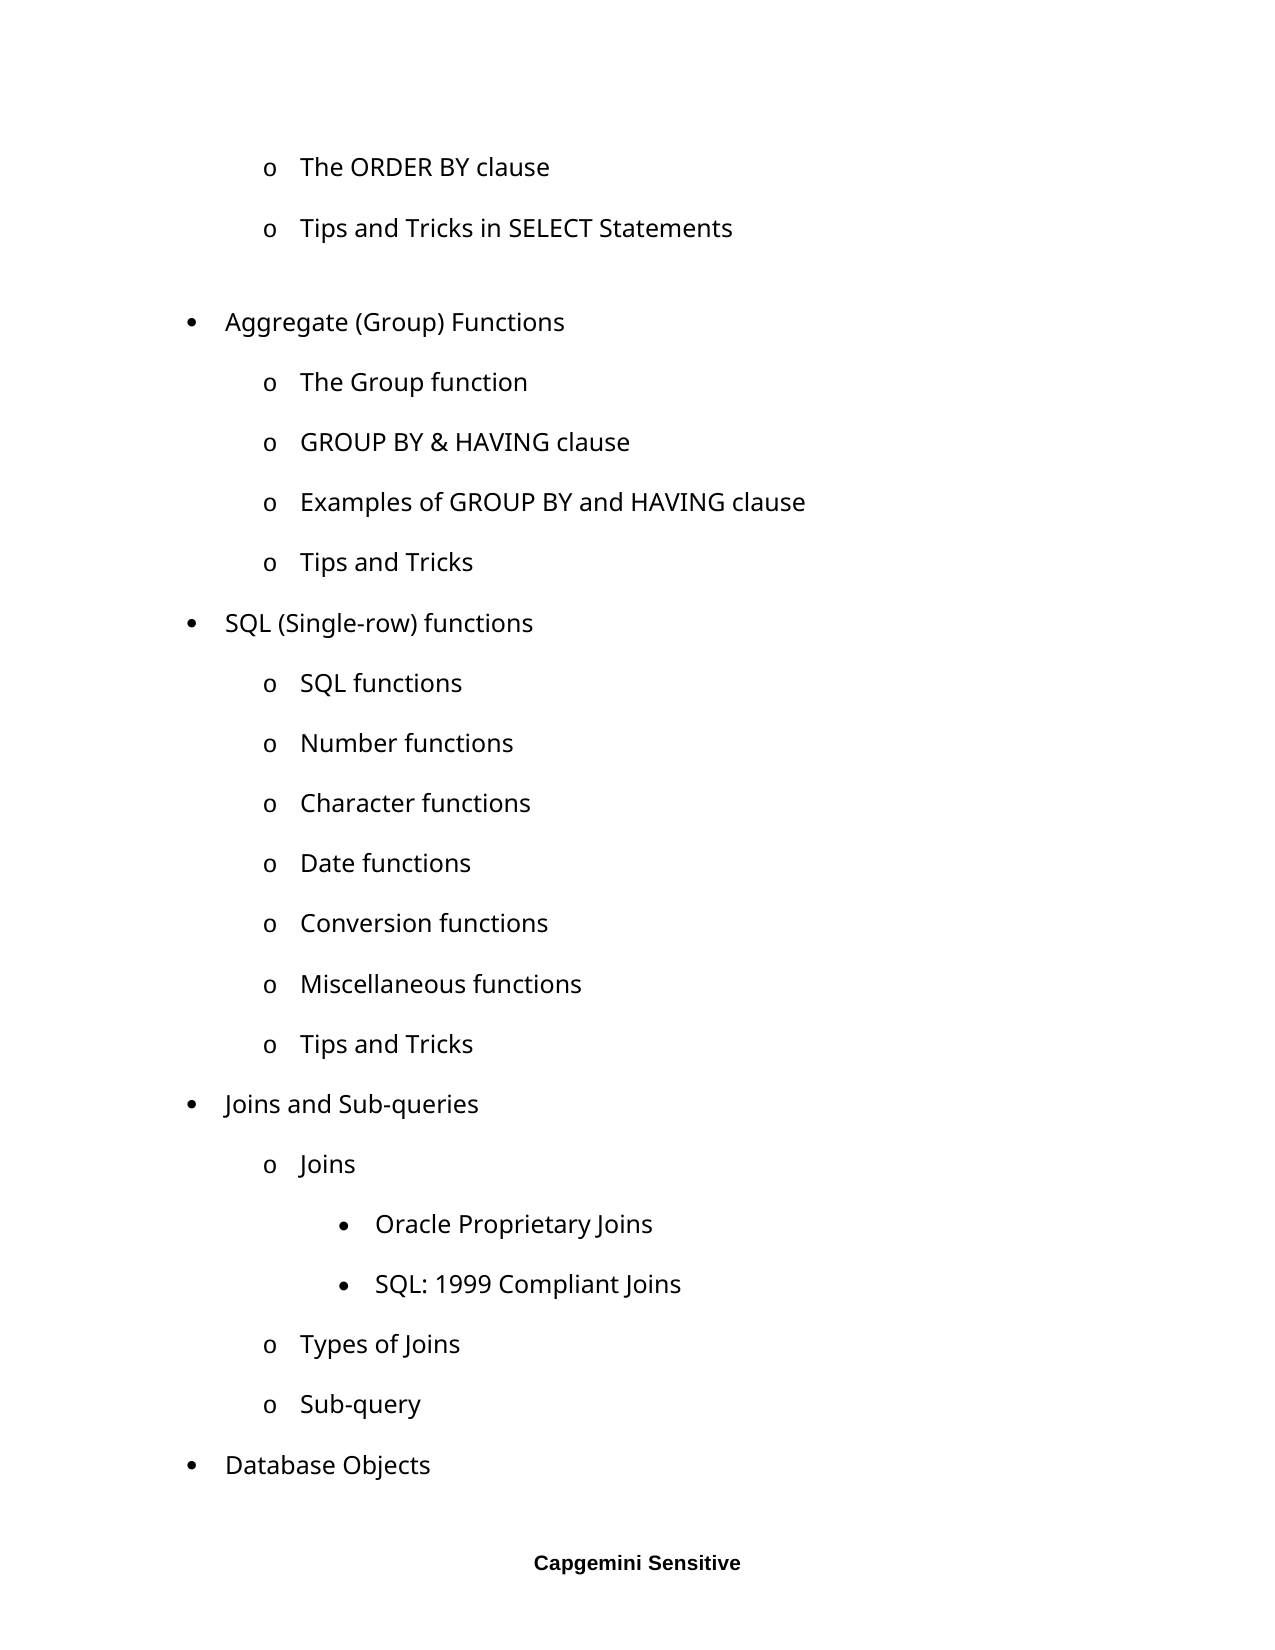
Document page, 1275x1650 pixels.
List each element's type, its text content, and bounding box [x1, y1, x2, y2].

list Types of Joins [262, 1327, 1125, 1361]
list Miscellaneous functions [262, 966, 1125, 1001]
list SQL: 1999 Compliant Joins [337, 1267, 1125, 1301]
list Database Objects [187, 1447, 1125, 1481]
list SQL functions [262, 665, 1125, 699]
list Sub-query [262, 1387, 1125, 1421]
list Character functions [262, 786, 1125, 820]
list Tips and Tricks [262, 545, 1125, 579]
list Joins [262, 1147, 1125, 1181]
list Date functions [262, 846, 1125, 880]
list Tips and Tricks in SELECT Statements [262, 210, 1125, 244]
list GROUP BY & HAVING clause [262, 425, 1125, 459]
list Conversion functions [262, 906, 1125, 940]
list Oracle Proprietary Joins [337, 1207, 1125, 1241]
list The ORDER BY clause [262, 150, 1125, 184]
list Number functions [262, 726, 1125, 760]
list Examples of GROUP BY and HAVING clause [262, 485, 1125, 519]
list Tips and Tricks [262, 1027, 1125, 1061]
list The Group function [262, 364, 1125, 399]
list Aggregate (Group) Functions [187, 304, 1125, 338]
list SQL (Single-row) functions [187, 605, 1125, 639]
list Joins and Sub-queries [187, 1087, 1125, 1121]
